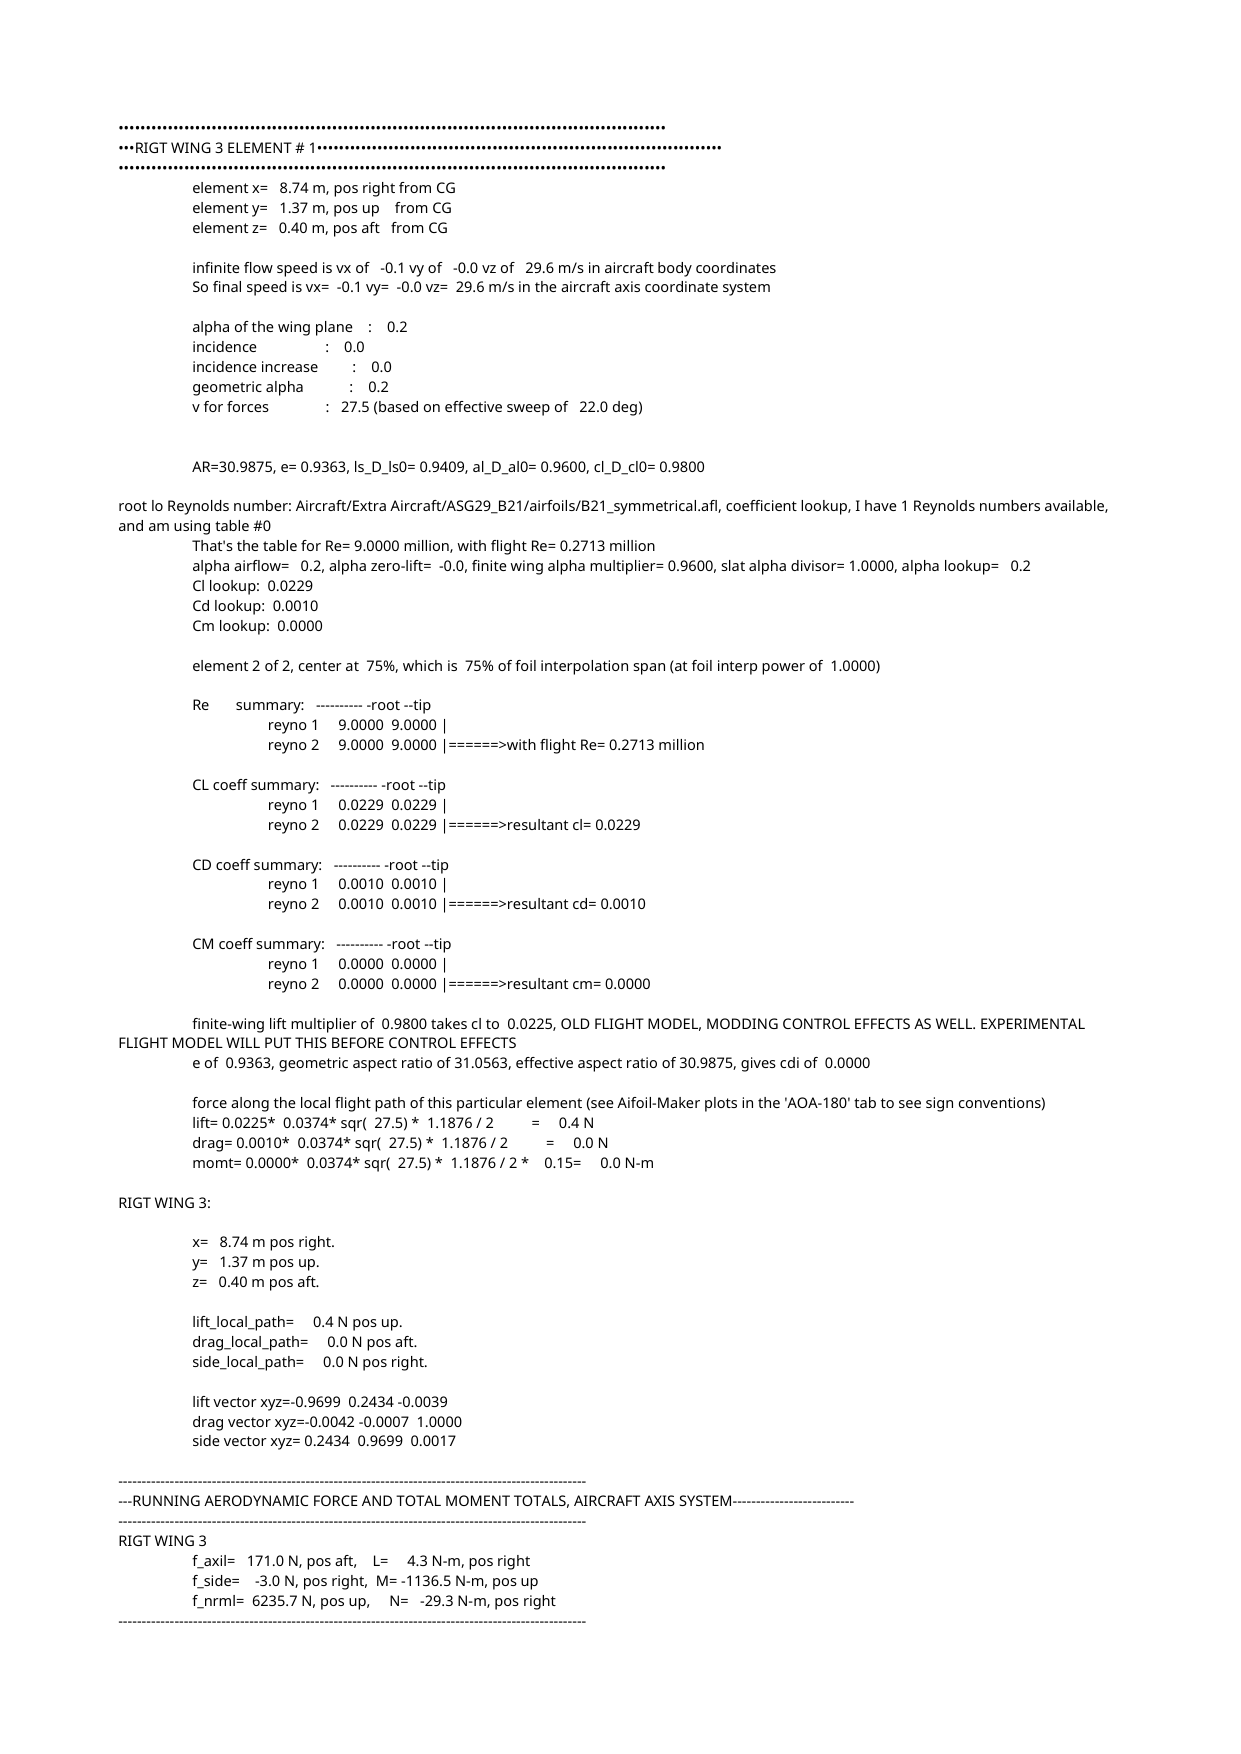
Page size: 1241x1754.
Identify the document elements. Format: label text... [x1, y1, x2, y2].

text alpha airflow= 0.2, alpha zero-lift= -0.0, finite wing alpha multiplier= 0.9600, slat alpha divisor= 1.0000, alpha lookup= 0.2 [118, 556, 1122, 576]
text ---------------------------------------------------------------------------------------------------- [118, 1511, 1122, 1531]
text lift= 0.0225* 0.0374* sqr( 27.5) * 1.1876 / 2 = 0.4 N [118, 1113, 1122, 1133]
text reyno 1 9.0000 9.0000 | [118, 715, 1122, 735]
text reyno 2 0.0229 0.0229 |======>resultant cl= 0.0229 [118, 814, 1122, 834]
text reyno 2 0.0000 0.0000 |======>resultant cm= 0.0000 [118, 974, 1122, 993]
text reyno 2 9.0000 9.0000 |======>with flight Re= 0.2713 million [118, 735, 1122, 755]
text Cm lookup: 0.0000 [118, 616, 1122, 635]
text side_local_path= 0.0 N pos right. [118, 1352, 1122, 1372]
text CL coeff summary: ---------- -root --tip [118, 775, 1122, 794]
text finite-wing lift multiplier of 0.9800 takes cl to 0.0225, OLD FLIGHT MODEL, MODDING CONTROL EFFECTS AS WELL. EXPERIMENTAL FLIGHT MODEL WILL PUT THIS BEFORE CONTROL EFFECTS [118, 1013, 1122, 1053]
text reyno 1 0.0010 0.0010 | [118, 874, 1122, 894]
text drag_local_path= 0.0 N pos aft. [118, 1332, 1122, 1352]
text geometric alpha : 0.2 [118, 377, 1122, 397]
text f_nrml= 6235.7 N, pos up, N= -29.3 N-m, pos right [118, 1590, 1122, 1610]
text CD coeff summary: ---------- -root --tip [118, 854, 1122, 874]
text incidence : 0.0 [118, 337, 1122, 357]
text force along the local flight path of this particular element (see Aifoil-Maker plots in the 'AOA-180' tab to see sign conventions) [118, 1093, 1122, 1113]
text x= 8.74 m pos right. [118, 1232, 1122, 1252]
text RIGT WING 3 [118, 1531, 1122, 1551]
text e of 0.9363, geometric aspect ratio of 31.0563, effective aspect ratio of 30.9875, gives cdi of 0.0000 [118, 1053, 1122, 1073]
text element z= 0.40 m, pos aft from CG [118, 218, 1122, 237]
text ---------------------------------------------------------------------------------------------------- [118, 1471, 1122, 1491]
text element x= 8.74 m, pos right from CG [118, 178, 1122, 198]
text root lo Reynolds number: Aircraft/Extra Aircraft/ASG29_B21/airfoils/B21_symmetrical.afl, coefficient lookup, I have 1 Reynolds numbers available, and am using table #0 [118, 496, 1122, 536]
text element y= 1.37 m, pos up from CG [118, 198, 1122, 218]
text momt= 0.0000* 0.0374* sqr( 27.5) * 1.1876 / 2 * 0.15= 0.0 N-m [118, 1153, 1122, 1173]
text v for forces : 27.5 (based on effective sweep of 22.0 deg) [118, 397, 1122, 417]
text reyno 1 0.0000 0.0000 | [118, 954, 1122, 974]
text So final speed is vx= -0.1 vy= -0.0 vz= 29.6 m/s in the aircraft axis coordinate system [118, 277, 1122, 297]
text f_axil= 171.0 N, pos aft, L= 4.3 N-m, pos right [118, 1551, 1122, 1571]
text AR=30.9875, e= 0.9363, ls_D_ls0= 0.9409, al_D_al0= 0.9600, cl_D_cl0= 0.9800 [118, 456, 1122, 476]
text z= 0.40 m pos aft. [118, 1272, 1122, 1292]
text Cl lookup: 0.0229 [118, 576, 1122, 596]
text element 2 of 2, center at 75%, which is 75% of foil interpolation span (at foil interp power of 1.0000) [118, 655, 1122, 675]
text side vector xyz= 0.2434 0.9699 0.0017 [118, 1431, 1122, 1451]
text alpha of the wing plane : 0.2 [118, 317, 1122, 337]
text Cd lookup: 0.0010 [118, 596, 1122, 616]
text Re summary: ---------- -root --tip [118, 695, 1122, 715]
text drag vector xyz=-0.0042 -0.0007 1.0000 [118, 1411, 1122, 1431]
text drag= 0.0010* 0.0374* sqr( 27.5) * 1.1876 / 2 = 0.0 N [118, 1133, 1122, 1153]
text lift_local_path= 0.4 N pos up. [118, 1312, 1122, 1332]
text RIGT WING 3: [118, 1192, 1122, 1212]
text CM coeff summary: ---------- -root --tip [118, 934, 1122, 954]
text reyno 2 0.0010 0.0010 |======>resultant cd= 0.0010 [118, 894, 1122, 914]
text f_side= -3.0 N, pos right, M= -1136.5 N-m, pos up [118, 1571, 1122, 1590]
text infinite flow speed is vx of -0.1 vy of -0.0 vz of 29.6 m/s in aircraft body coordinates [118, 257, 1122, 277]
text reyno 1 0.0229 0.0229 | [118, 794, 1122, 814]
text •••••••••••••••••••••••••••••••••••••••••••••••••••••••••••••••••••••••••••••••••••••••••••••••••••• [118, 158, 1122, 178]
text incidence increase : 0.0 [118, 357, 1122, 377]
text •••••••••••••••••••••••••••••••••••••••••••••••••••••••••••••••••••••••••••••••••••••••••••••••••••• [118, 118, 1122, 138]
text y= 1.37 m pos up. [118, 1252, 1122, 1272]
text lift vector xyz=-0.9699 0.2434 -0.0039 [118, 1391, 1122, 1411]
text That's the table for Re= 9.0000 million, with flight Re= 0.2713 million [118, 536, 1122, 556]
text ---------------------------------------------------------------------------------------------------- [118, 1610, 1122, 1630]
text ---RUNNING AERODYNAMIC FORCE AND TOTAL MOMENT TOTALS, AIRCRAFT AXIS SYSTEM-------------------------- [118, 1491, 1122, 1511]
text •••RIGT WING 3 ELEMENT # 1•••••••••••••••••••••••••••••••••••••••••••••••••••••••••••••••••••••••••• [118, 138, 1122, 158]
